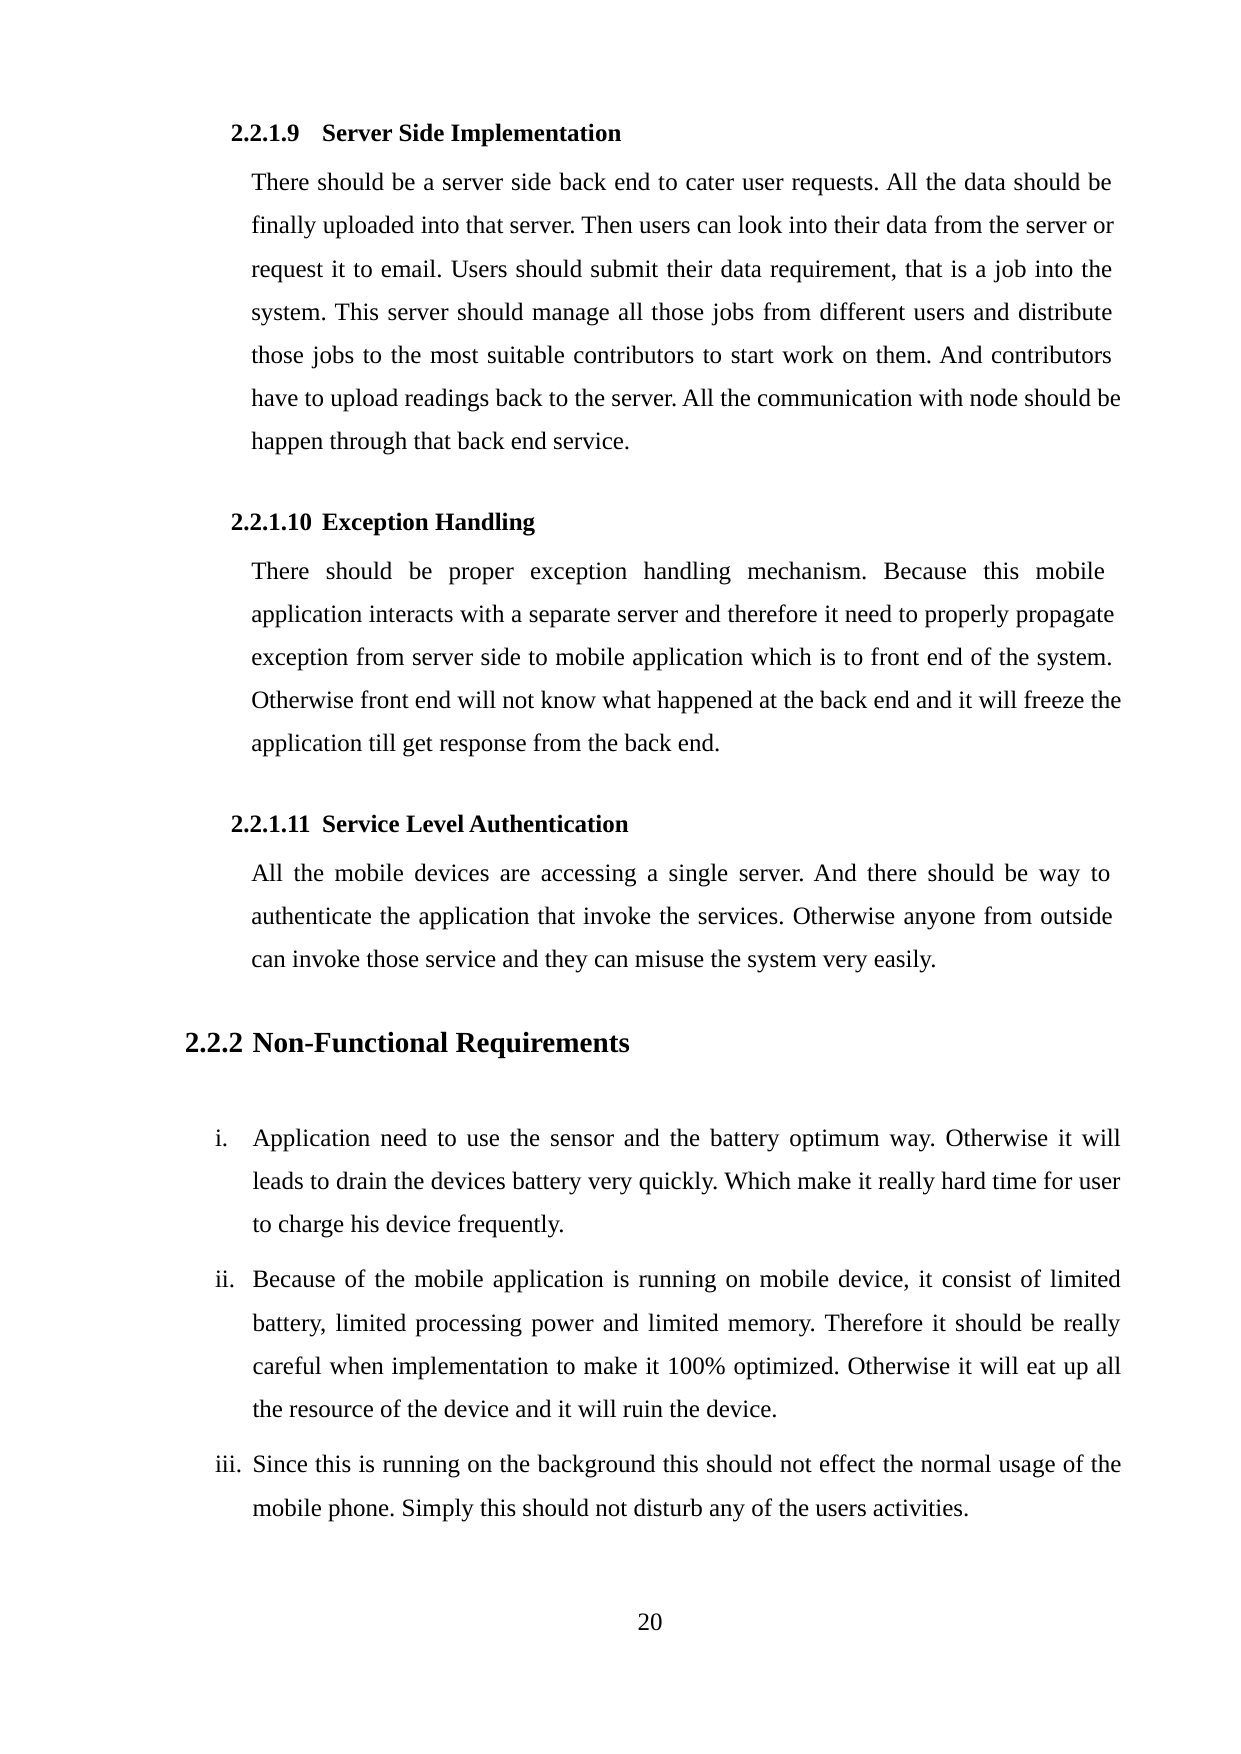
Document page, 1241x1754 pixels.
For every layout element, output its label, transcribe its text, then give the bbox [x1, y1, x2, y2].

subtitle Service Level Authentication [224, 809, 1122, 838]
text There should be a server side back end to cater user requests. All the data should be finally uploaded into that server. Then users can look into their data from the server or request it to email. Users should submit their data requirement, that is a job into the system. This server should manage all those jobs from different users and distribute those jobs to the most suitable contributors to start work on them. And contributors have to upload readings back to the server. All the communication with node should be happen through that back end service. [177, 167, 1122, 455]
subtitle Non-Functional Requirements [177, 1025, 1122, 1058]
text All the mobile devices are accessing a single server. And there should be way to authenticate the application that invoke the services. Otherwise anyone from outside can invoke those service and they can misuse the system very easily. [177, 858, 1122, 973]
list Because of the mobile application is running on mobile device, it consist of limited battery, limited processing power and limited memory. Therefore it should be really careful when implementation to make it 100% optimized. Otherwise it will eat up all the resource of the device and it will ruin the device. [215, 1264, 1122, 1423]
subtitle Exception Handling [224, 507, 1122, 535]
subtitle Server Side Implementation [224, 118, 1122, 147]
list Application need to use the sensor and the battery optimum way. Otherwise it will leads to drain the devices battery very quickly. Which make it really hard time for user to charge his device frequently. [215, 1123, 1122, 1238]
text There should be proper exception handling mechanism. Because this mobile application interacts with a separate server and therefore it need to properly propagate exception from server side to mobile application which is to front end of the system. Otherwise front end will not know what happened at the back end and it will freeze the application till get response from the back end. [177, 556, 1122, 757]
list Since this is running on the background this should not effect the normal usage of the mobile phone. Simply this should not disturb any of the users activities. [215, 1449, 1122, 1521]
